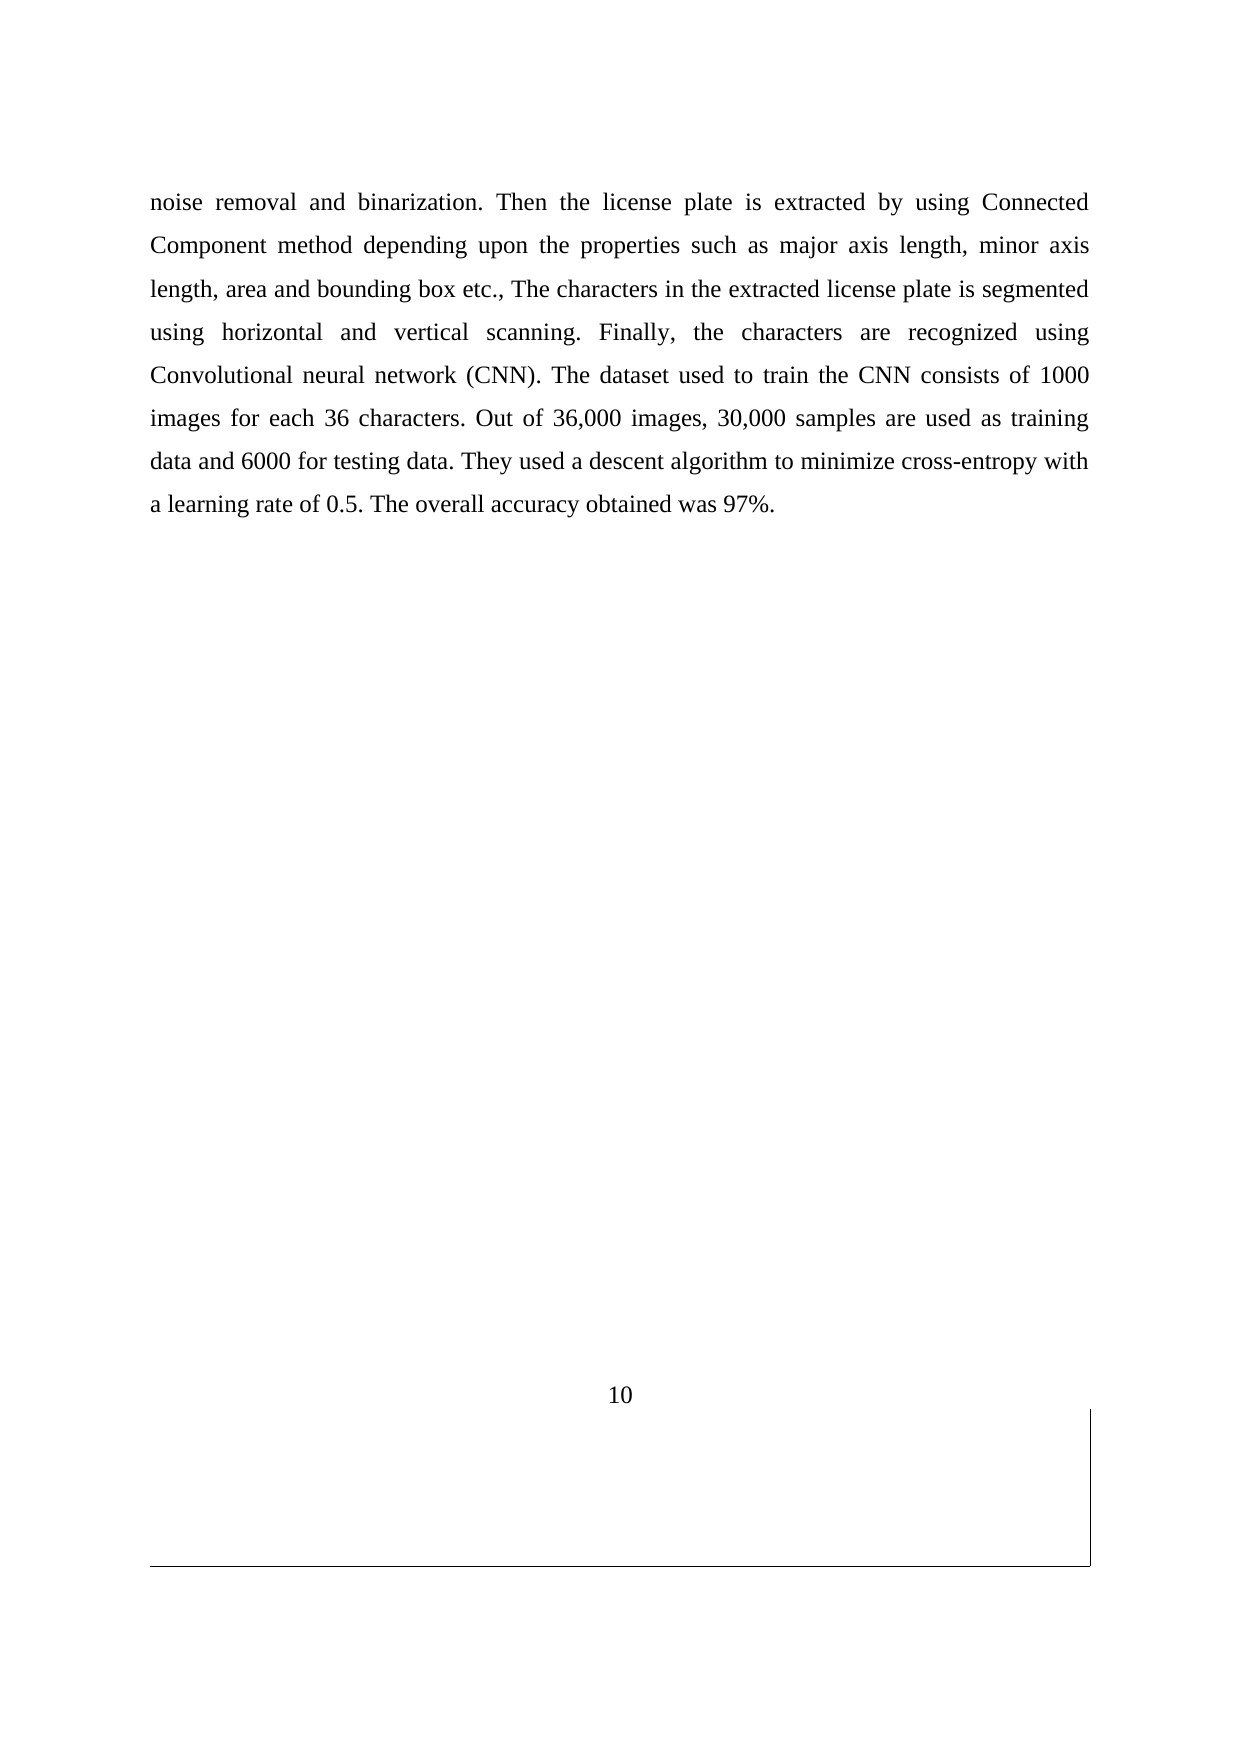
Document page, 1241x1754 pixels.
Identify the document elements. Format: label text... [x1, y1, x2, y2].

text noise removal and binarization. Then the license plate is extracted by using Connected Component method depending upon the properties such as major axis length, minor axis length, area and bounding box etc., The characters in the extracted license plate is segmented using horizontal and vertical scanning. Finally, the characters are recognized using Convolutional neural network (CNN). The dataset used to train the CNN consists of 1000 images for each 36 characters. Out of 36,000 images, 30,000 samples are used as training data and 6000 for testing data. They used a descent algorithm to minimize cross-entropy with a learning rate of 0.5. The overall accuracy obtained was 97%. [150, 187, 1090, 518]
